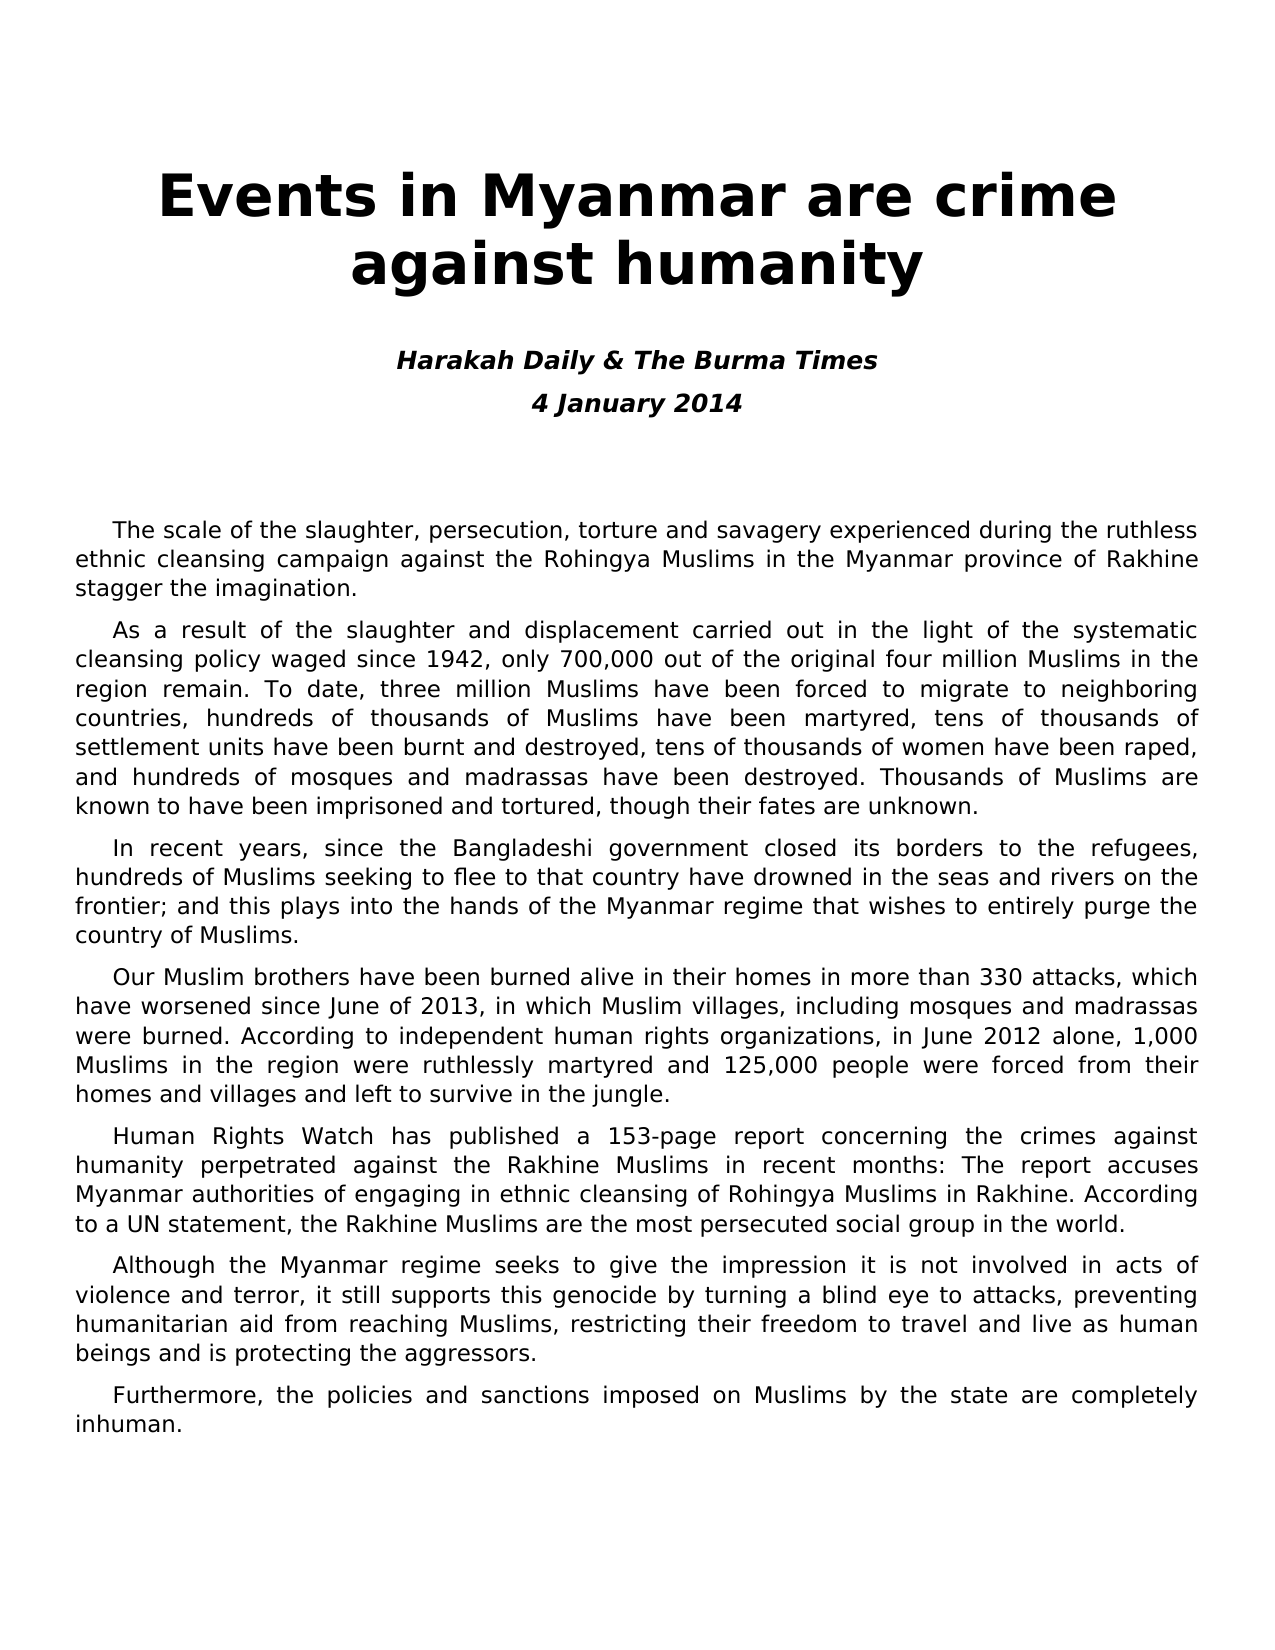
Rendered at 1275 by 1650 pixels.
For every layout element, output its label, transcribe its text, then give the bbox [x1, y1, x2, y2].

text The scale of the slaughter, persecution, torture and savagery experienced during the ruthless ethnic cleansing campaign against the Rohingya Muslims in the Myanmar province of Rakhine stagger the imagination. [75, 517, 1200, 602]
text As a result of the slaughter and displacement carried out in the light of the systematic cleansing policy waged since 1942, only 700,000 out of the original four million Muslims in the region remain. To date, three million Muslims have been forced to migrate to neighboring countries, hundreds of thousands of Muslims have been martyred, tens of thousands of settlement units have been burnt and destroyed, tens of thousands of women have been raped, and hundreds of mosques and madrassas have been destroyed. Thousands of Muslims are known to have been imprisoned and tortured, though their fates are unknown. [75, 617, 1200, 819]
subtitle Events in Myanmar are crime against humanity [75, 162, 1200, 298]
text 4 January 2014 [75, 390, 1200, 419]
text Furthermore, the policies and sanctions imposed on Muslims by the state are completely inhuman. [75, 1382, 1200, 1438]
text Human Rights Watch has published a 153-page report concerning the crimes against humanity perpetrated against the Rakhine Muslims in recent months: The report accuses Myanmar authorities of engaging in ethnic cleansing of Rohingya Muslims in Rakhine. According to a UN statement, the Rakhine Muslims are the most persecuted social group in the world. [75, 1123, 1200, 1238]
text Although the Myanmar regime seeks to give the impression it is not involved in acts of violence and terror, it still supports this genocide by turning a blind eye to attacks, preventing humanitarian aid from reaching Muslims, restricting their freedom to travel and live as human beings and is protecting the aggressors. [75, 1253, 1200, 1367]
text Our Muslim brothers have been burned alive in their homes in more than 330 attacks, which have worsened since June of 2013, in which Muslim villages, including mosques and madrassas were burned. According to independent human rights organizations, in June 2012 alone, 1,000 Muslims in the region were ruthlessly martyred and 125,000 people were forced from their homes and villages and left to survive in the jungle. [75, 964, 1200, 1108]
text Harakah Daily & The Burma Times [75, 346, 1200, 375]
text In recent years, since the Bangladeshi government closed its borders to the refugees, hundreds of Muslims seeking to flee to that country have drowned in the seas and rivers on the frontier; and this plays into the hands of the Myanmar regime that wishes to entirely purge the country of Muslims. [75, 835, 1200, 949]
